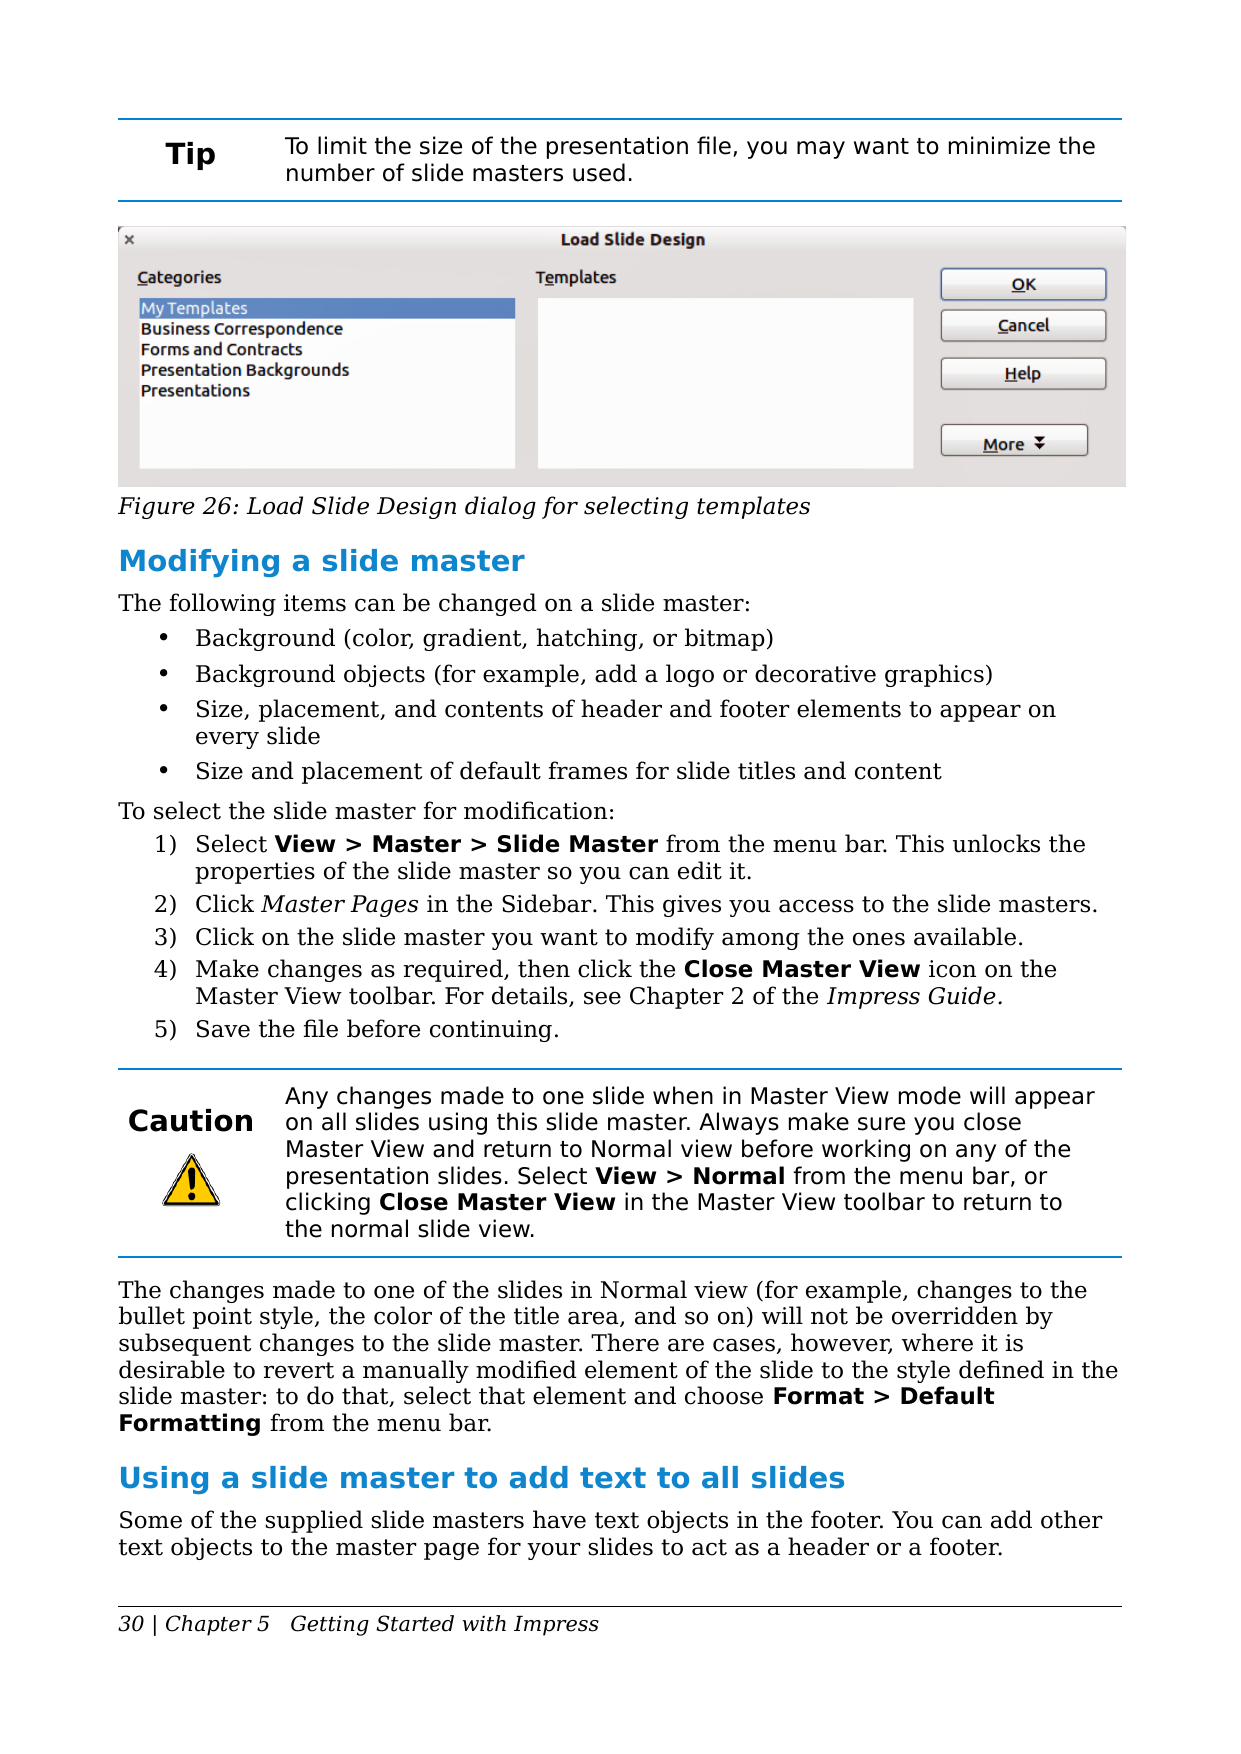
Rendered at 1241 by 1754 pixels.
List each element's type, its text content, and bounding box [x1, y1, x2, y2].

list Size, placement, and contents of header and footer elements to appear on every slide [156, 694, 1122, 750]
list To select the slide master for modification: [118, 798, 1122, 825]
table_header Any changes made to one slide when in Master View mode will appear on all slides using this slide master. Always make sure you close Master View and return to Normal view before working on any of the presentation slides. Select View > Normal from the menu bar, or clicking Close Master View in the Master View toolbar to return to the normal slide view. [264, 1070, 1122, 1256]
list Make changes as required, then click the Close Master View icon on the Master View toolbar. For details, see Chapter 2 of the Impress Guide. [177, 957, 1122, 1010]
text Some of the supplied slide masters have text objects in the footer. You can add other text objects to the master page for your slides to act as a header or a footer. [118, 1507, 1122, 1561]
subtitle Using a slide master to add text to all slides [118, 1461, 1122, 1495]
subtitle Modifying a slide master [118, 544, 1122, 578]
list Size and placement of default frames for slide titles and content [156, 756, 1122, 786]
list Click Master Pages in the Sidebar. This gives you access to the slide masters. [177, 891, 1122, 917]
picture [158, 1150, 224, 1210]
list Background objects (for example, add a logo or decorative graphics) [156, 659, 1122, 688]
table_header To limit the size of the presentation file, you may want to minimize the number of slide masters used. [264, 120, 1122, 199]
list The following items can be changed on a slide master: [118, 590, 1122, 617]
picture [118, 226, 1127, 487]
list Click on the slide master you want to modify among the ones available. [177, 924, 1122, 950]
table_header Tip [118, 120, 263, 199]
text Figure 26: Load Slide Design dialog for selecting templates [118, 493, 1126, 520]
table_header Caution [118, 1070, 263, 1256]
list Select View > Master > Slide Master from the menu bar. This unlocks the properties of the slide master so you can edit it. [177, 831, 1122, 884]
text The changes made to one of the slides in Normal view (for example, changes to the bullet point style, the color of the title area, and so on) will not be overridden by subsequent changes to the slide master. There are cases, however, where it is desirable to revert a manually modified element of the slide to the style defined in the slide master: to do that, select that element and choose Format > Default Formatting from the menu bar. [118, 1277, 1122, 1437]
list Background (color, gradient, hatching, or bitmap) [156, 623, 1122, 653]
list Save the file before continuing. [177, 1016, 1122, 1043]
